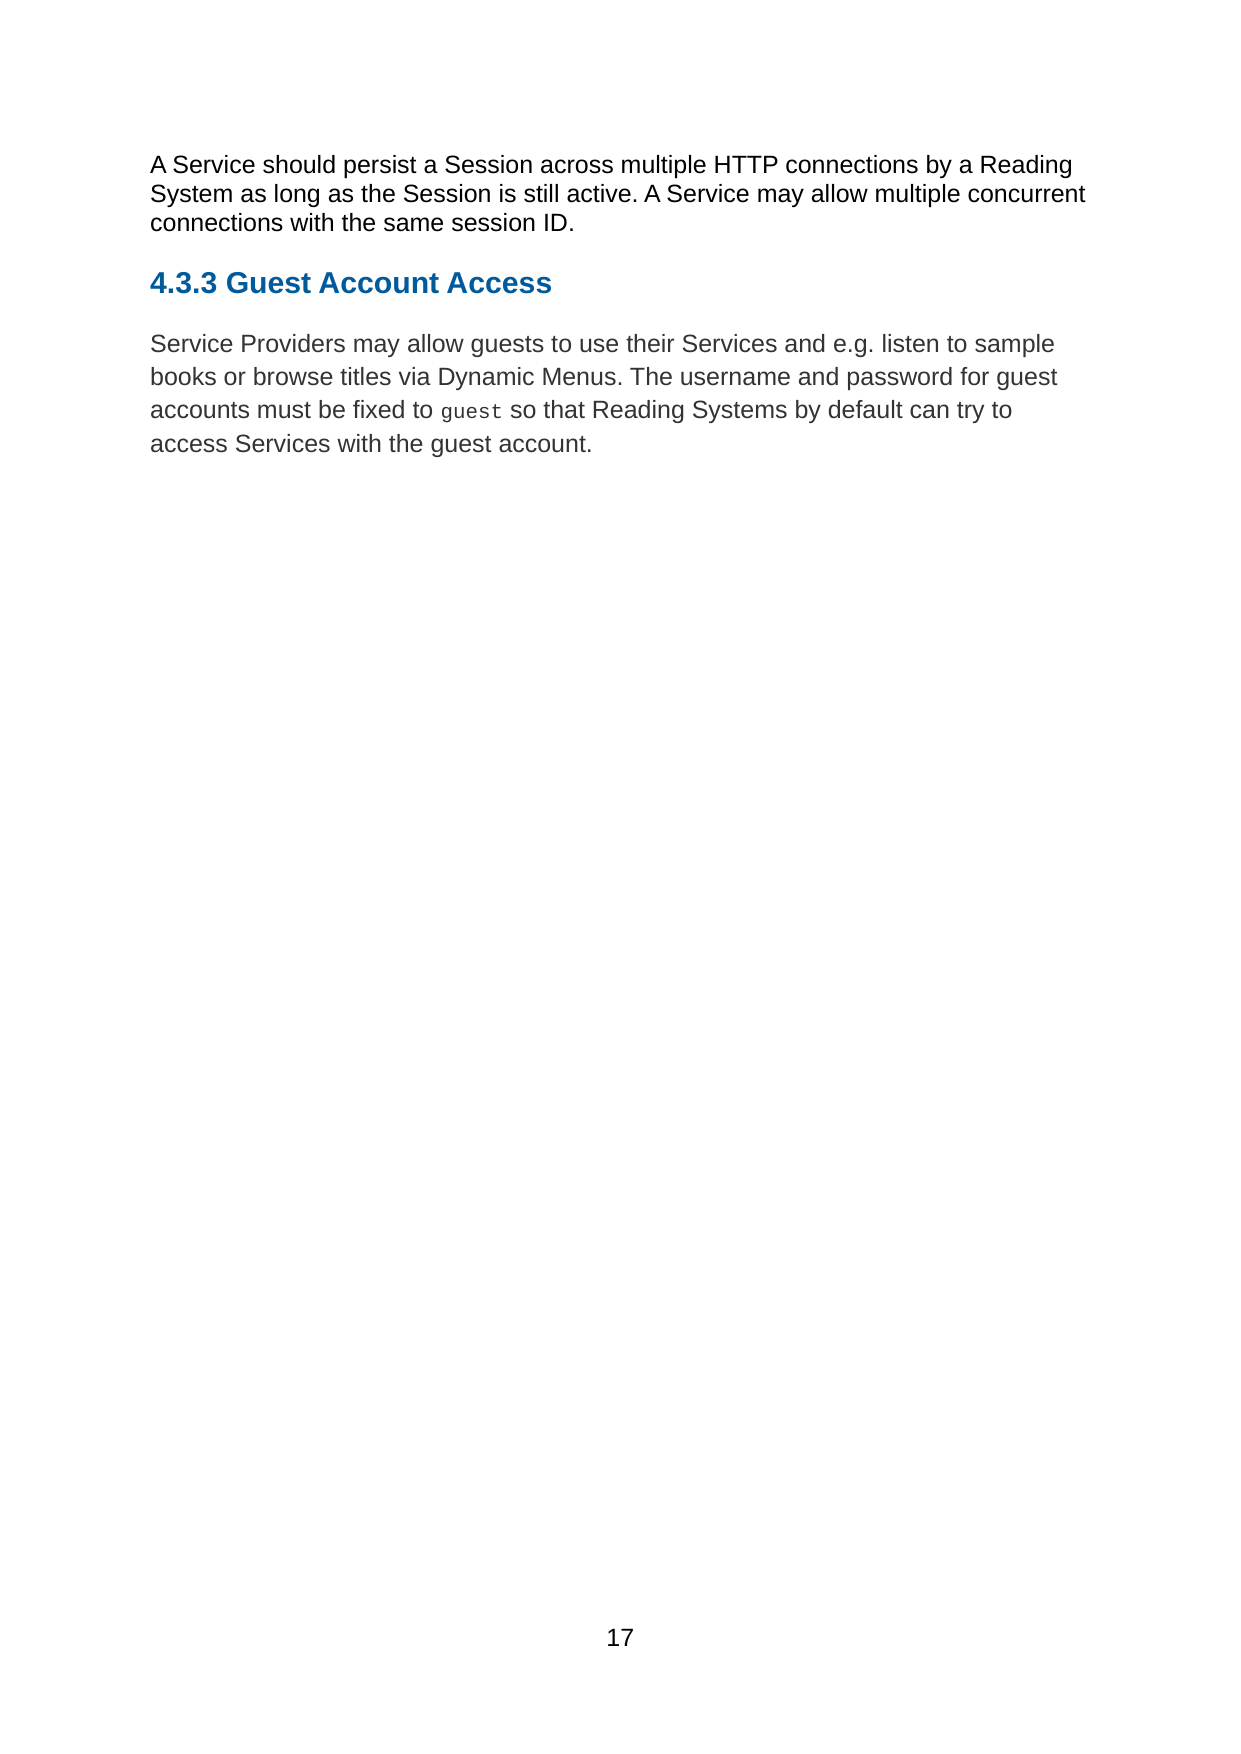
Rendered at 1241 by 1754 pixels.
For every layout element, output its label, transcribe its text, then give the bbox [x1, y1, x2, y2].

text A Service should persist a Session across multiple HTTP connections by a Reading System as long as the Session is still active. A Service may allow multiple concurrent connections with the same session ID. [150, 150, 1090, 236]
subtitle 4.3.3 Guest Account Access [150, 265, 1090, 300]
text Service Providers may allow guests to use their Services and e.g. listen to sample books or browse titles via Dynamic Menus. The username and password for guest accounts must be fixed to guest so that Reading Systems by default can try to access Services with the guest account. [150, 329, 1090, 458]
